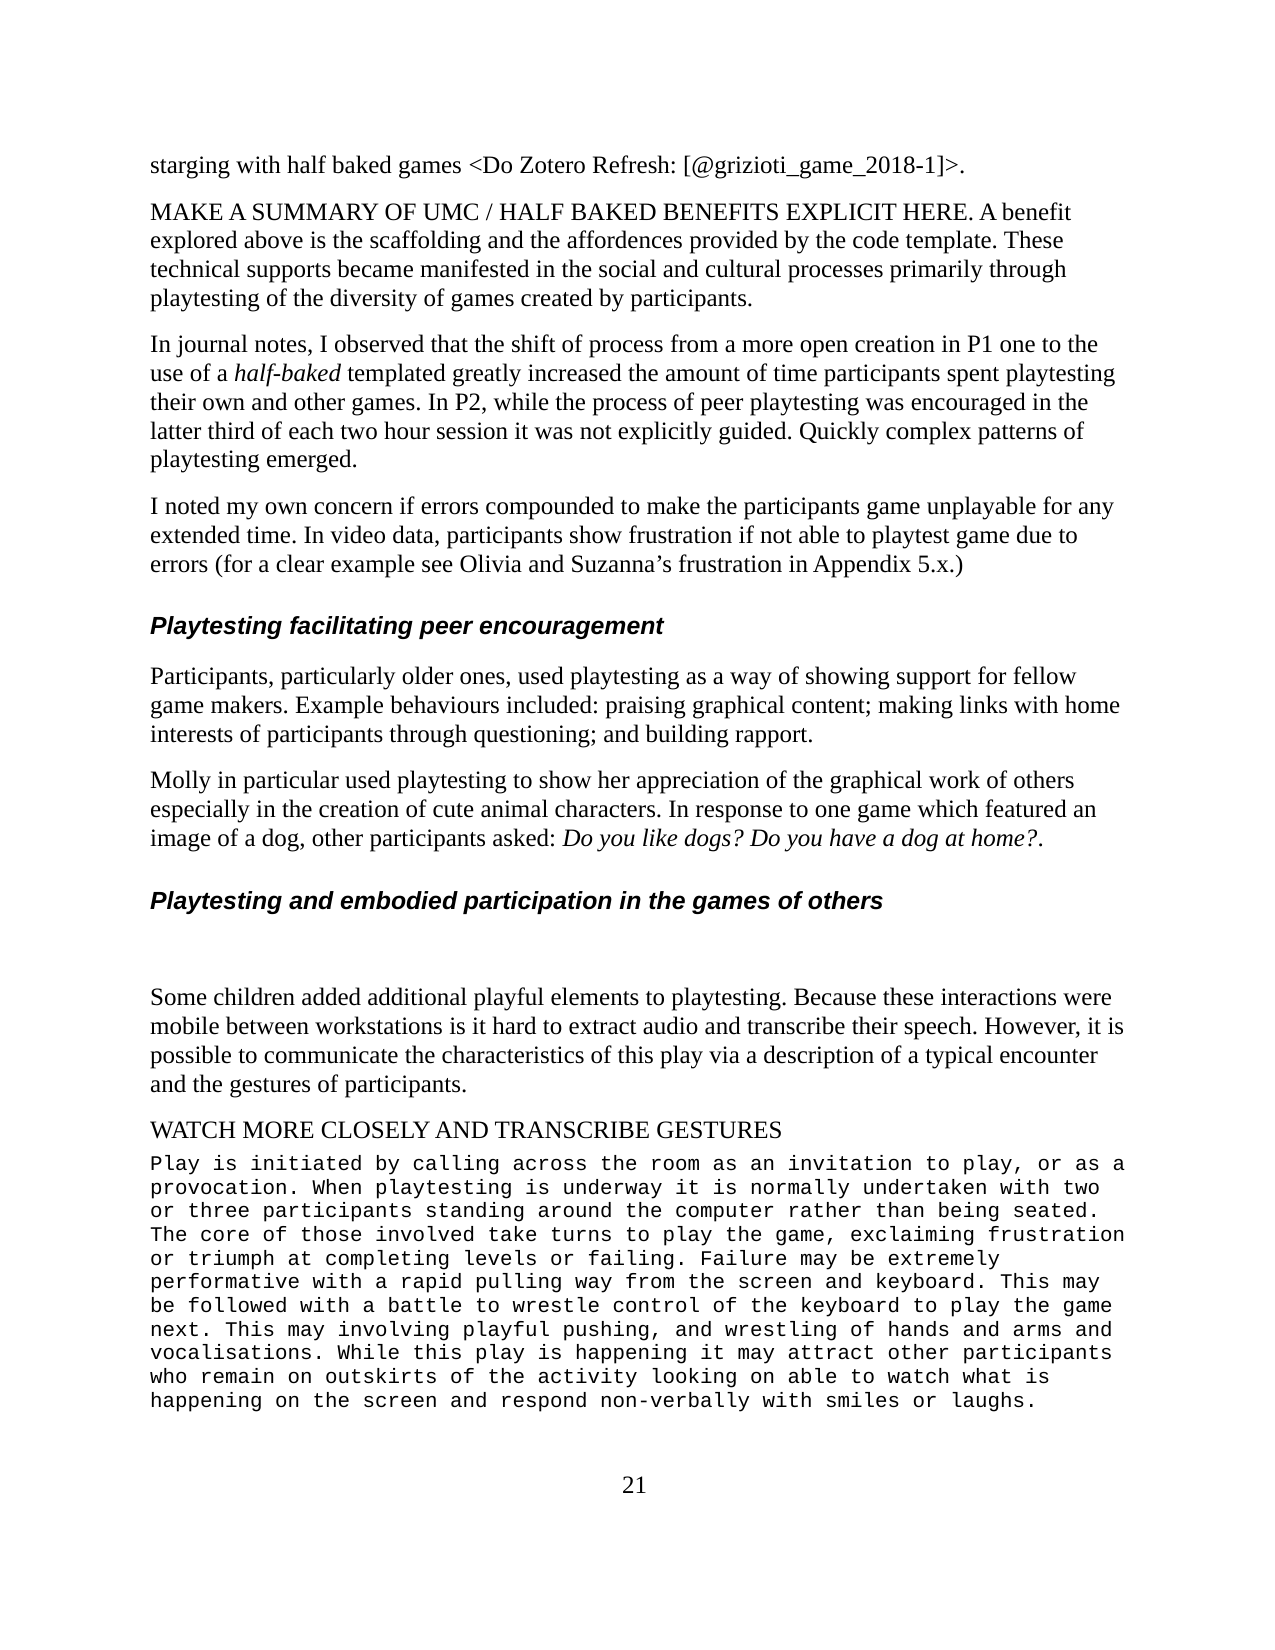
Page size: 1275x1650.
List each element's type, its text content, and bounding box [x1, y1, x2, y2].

text starging with half baked games <Do Zotero Refresh: [@grizioti_game_2018-1]>. [150, 150, 1125, 179]
subtitle Playtesting and embodied participation in the games of others [150, 886, 1125, 914]
text Some children added additional playful elements to playtesting. Because these interactions were mobile between workstations is it hard to extract audio and transcribe their speech. However, it is possible to communicate the characteristics of this play via a description of a typical encounter and the gestures of participants. [150, 982, 1125, 1097]
text MAKE A SUMMARY OF UMC / HALF BAKED BENEFITS EXPLICIT HERE. A benefit explored above is the scaffolding and the affordences provided by the code template. These technical supports became manifested in the social and cultural processes primarily through playtesting of the diversity of games created by participants. [150, 197, 1125, 312]
subtitle Playtesting facilitating peer encouragement [150, 611, 1125, 640]
text In journal notes, I observed that the shift of process from a more open creation in P1 one to the use of a half-baked templated greatly increased the amount of time participants spent playtesting their own and other games. In P2, while the process of peer playtesting was encouraged in the latter third of each two hour session it was not explicitly guided. Quickly complex patterns of playtesting emerged. [150, 329, 1125, 473]
text Molly in particular used playtesting to show her appreciation of the graphical work of others especially in the creation of cute animal characters. In response to one game which featured an image of a dog, other participants asked: Do you like dogs? Do you have a dog at home?. [150, 766, 1125, 852]
text I noted my own concern if errors compounded to make the participants game unplayable for any extended time. In video data, participants show frustration if not able to playtest game due to errors (for a clear example see Olivia and Suzanna’s frustration in Appendix 5.x.) [150, 491, 1125, 577]
text Participants, particularly older ones, used playtesting as a way of showing support for fellow game makers. Example behaviours included: praising graphical content; making links with home interests of participants through questioning; and building rapport. [150, 661, 1125, 748]
text WATCH MORE CLOSELY AND TRANSCRIBE GESTURES [150, 1115, 1125, 1144]
text Play is initiated by calling across the room as an invitation to play, or as a provocation. When playtesting is underway it is normally undertaken with two or three participants standing around the computer rather than being seated. The core of those involved take turns to play the game, exclaiming frustration or triumph at completing levels or failing. Failure may be extremely performative with a rapid pulling way from the screen and keyboard. This may be followed with a battle to wrestle control of the keyboard to play the game next. This may involving playful pushing, and wrestling of hands and arms and vocalisations. While this play is happening it may attract other participants who remain on outskirts of the activity looking on able to watch what is happening on the screen and respond non-verbally with smiles or laughs. [150, 1153, 1125, 1413]
